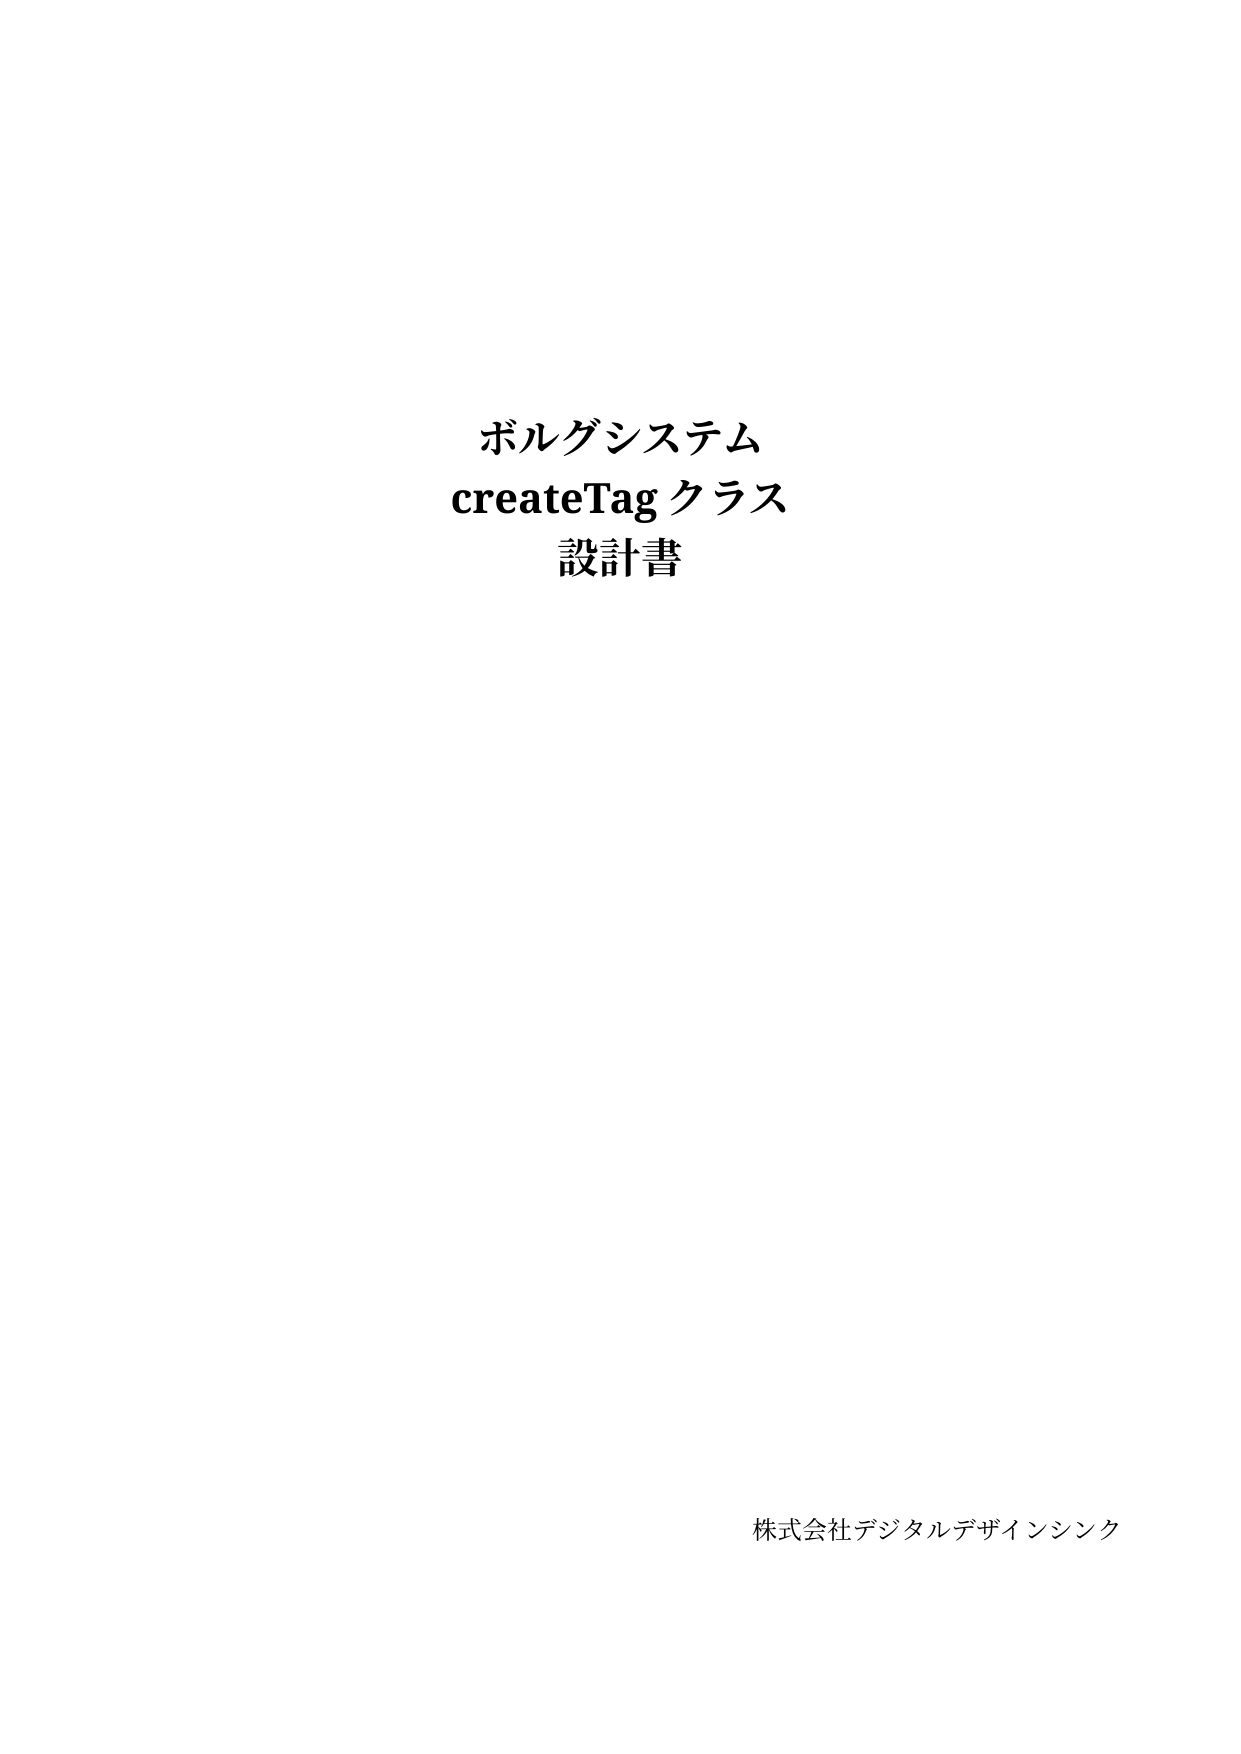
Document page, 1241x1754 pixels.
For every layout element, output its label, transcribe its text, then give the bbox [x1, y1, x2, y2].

text 設計書 [118, 526, 1122, 586]
text 株式会社デジタルデザインシンク [118, 1510, 1122, 1546]
text createTagクラス [118, 466, 1122, 526]
text ボルグシステム [118, 406, 1122, 466]
